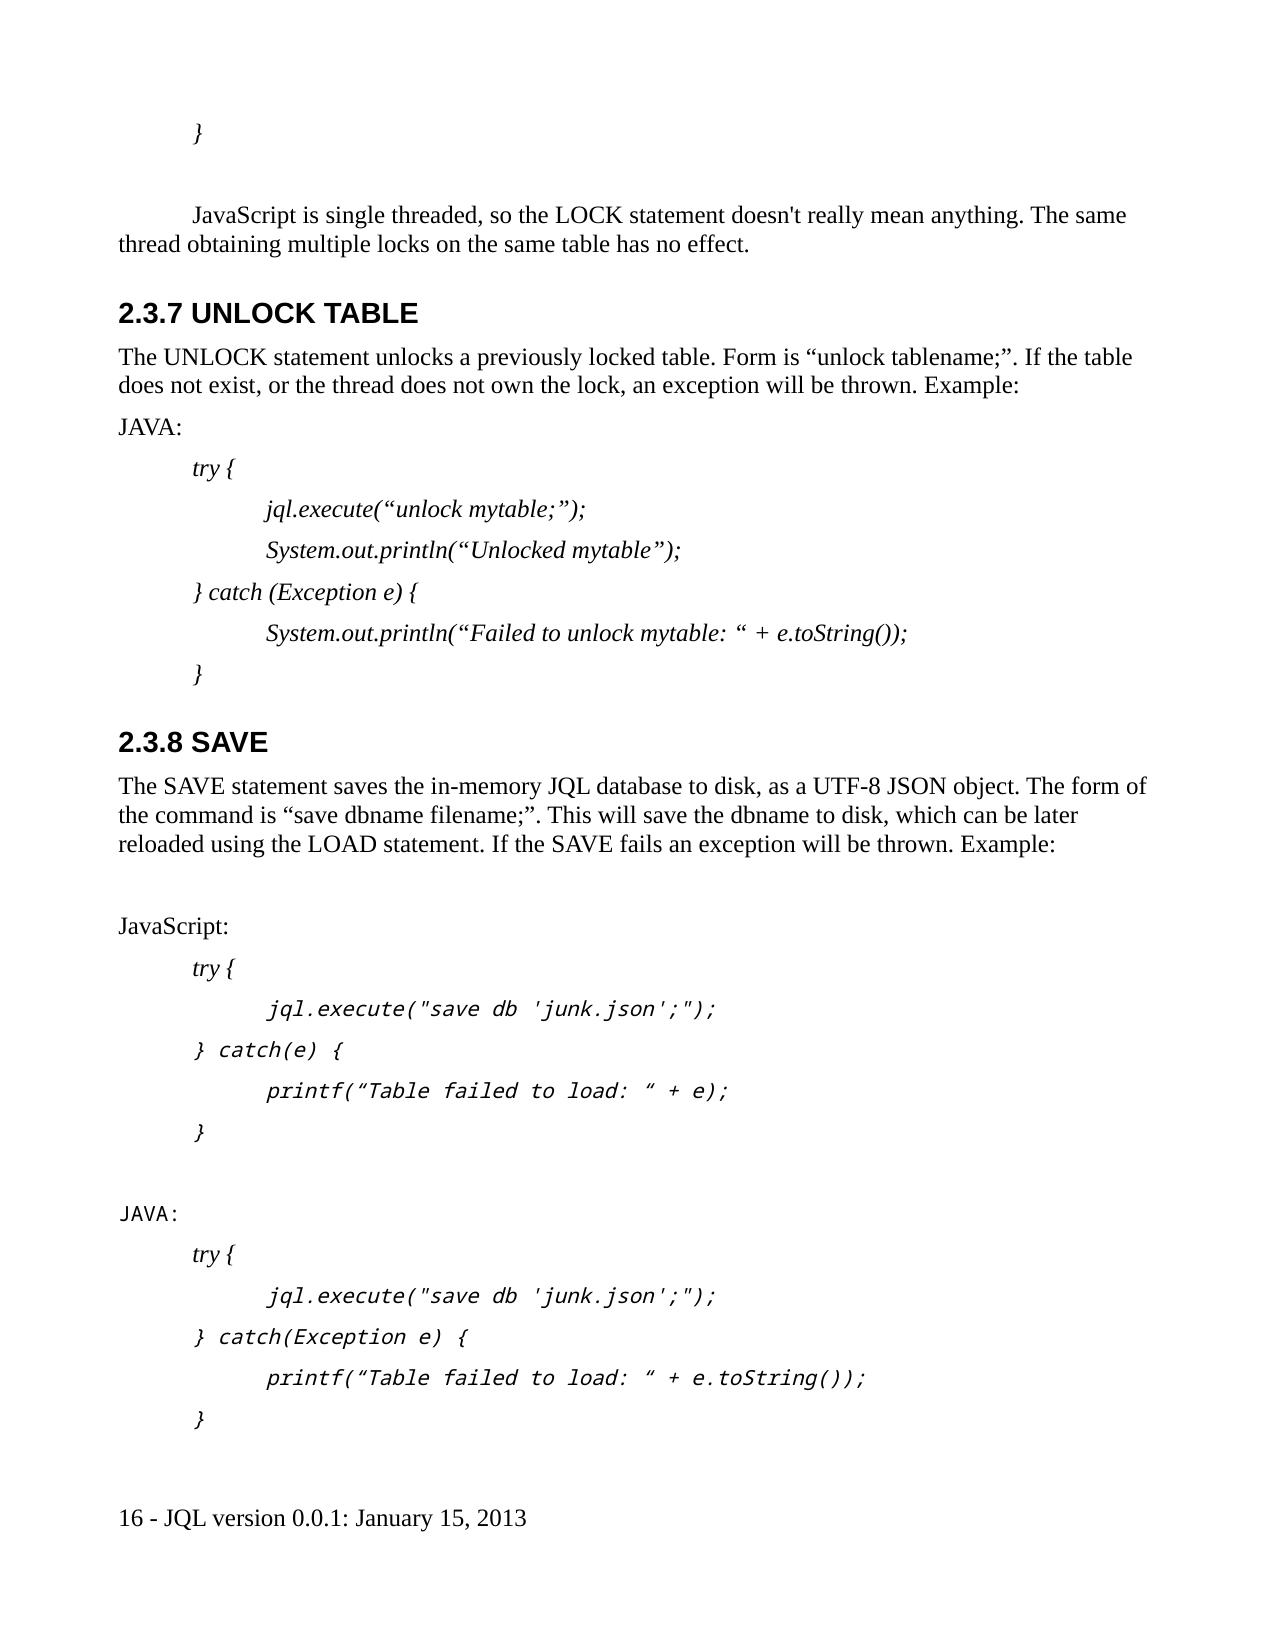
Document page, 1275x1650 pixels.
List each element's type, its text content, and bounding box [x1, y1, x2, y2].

text The UNLOCK statement unlocks a previously locked table. Form is “unlock tablename;”. If the table does not exist, or the thread does not own the lock, an exception will be thrown. Example: [118, 342, 1157, 399]
text JAVA: [118, 412, 1157, 440]
text } catch(e) { [118, 1035, 1157, 1063]
text } catch(Exception e) { [118, 1322, 1157, 1350]
text JavaScript is single threaded, so the LOCK statement doesn't really mean anything. The same thread obtaining multiple locks on the same table has no effect. [118, 201, 1157, 258]
text } [118, 118, 1157, 147]
text } [118, 1117, 1157, 1145]
text } catch (Exception e) { [118, 577, 1157, 605]
text } [118, 659, 1157, 688]
text try { [118, 1239, 1157, 1268]
text JavaScript: [118, 911, 1157, 940]
text printf(“Table failed to load: “ + e.toString()); [118, 1363, 1157, 1391]
text try { [118, 453, 1157, 482]
subtitle 2.3.7 UNLOCK TABLE [118, 296, 1157, 329]
text jql.execute(“unlock mytable;”); [118, 494, 1157, 523]
text JAVA: [118, 1199, 1157, 1227]
text The SAVE statement saves the in-memory JQL database to disk, as a UTF-8 JSON object. The form of the command is “save dbname filename;”. This will save the dbname to disk, which can be later reloaded using the LOAD statement. If the SAVE fails an exception will be thrown. Example: [118, 771, 1157, 858]
subtitle 2.3.8 SAVE [118, 725, 1157, 759]
text try { [118, 953, 1157, 981]
text System.out.println(“Unlocked mytable”); [118, 535, 1157, 564]
text System.out.println(“Failed to unlock mytable: “ + e.toString()); [118, 618, 1157, 647]
text printf(“Table failed to load: “ + e); [118, 1076, 1157, 1104]
text jql.execute("save db 'junk.json';"); [118, 1281, 1157, 1309]
text } [118, 1404, 1157, 1432]
text jql.execute("save db 'junk.json';"); [118, 994, 1157, 1022]
